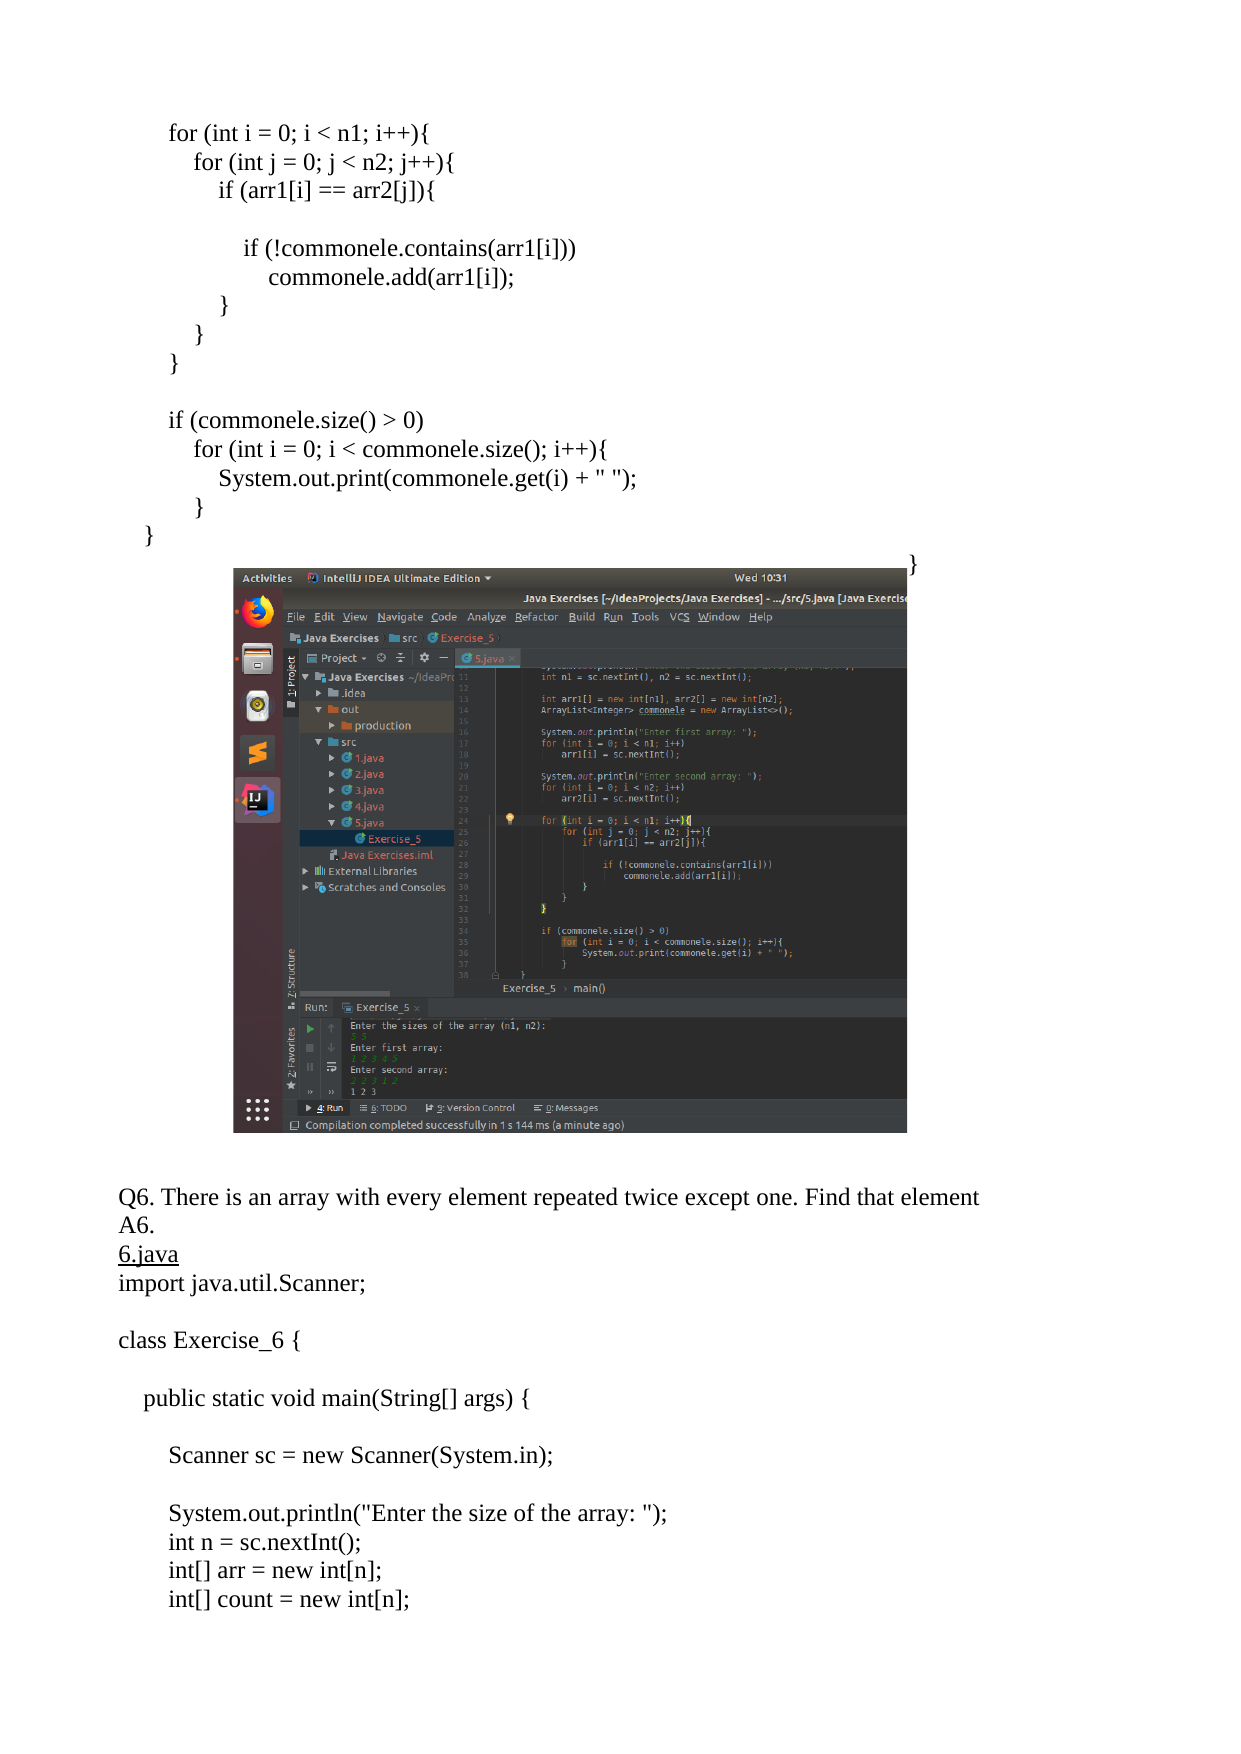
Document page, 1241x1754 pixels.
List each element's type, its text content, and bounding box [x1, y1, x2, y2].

text import java.util.Scanner; [118, 1268, 1140, 1297]
text for (int i = 0; i < n1; i++){ [118, 118, 1140, 147]
text commonele.add(arr1[i]); [118, 262, 1140, 291]
text } [118, 291, 1140, 319]
text int[] count = new int[n]; [118, 1584, 1140, 1613]
text } [118, 348, 1140, 377]
text Q6. There is an array with every element repeated twice except one. Find that element [118, 1182, 1140, 1211]
text A6. [118, 1211, 1140, 1239]
picture [233, 568, 908, 1133]
text if (commonele.size() > 0) [118, 406, 1140, 434]
text int[] arr = new int[n]; [118, 1556, 1140, 1584]
text } [118, 319, 1140, 348]
text Scanner sc = new Scanner(System.in); [118, 1441, 1140, 1469]
text for (int j = 0; j < n2; j++){ [118, 147, 1140, 176]
text if (arr1[i] == arr2[j]){ [118, 176, 1140, 204]
text System.out.print(commonele.get(i) + " "); [118, 463, 1140, 492]
text class Exercise_6 { [118, 1326, 1140, 1354]
text System.out.println("Enter the size of the array: "); [118, 1498, 1140, 1527]
text int n = sc.nextInt(); [118, 1527, 1140, 1556]
text 6.java [118, 1239, 1140, 1268]
text } [118, 492, 1140, 521]
text for (int i = 0; i < commonele.size(); i++){ [118, 434, 1140, 463]
text } [118, 521, 1140, 549]
text if (!commonele.contains(arr1[i])) [118, 233, 1140, 262]
text public static void main(String[] args) { [118, 1383, 1140, 1412]
text } [118, 549, 1140, 578]
